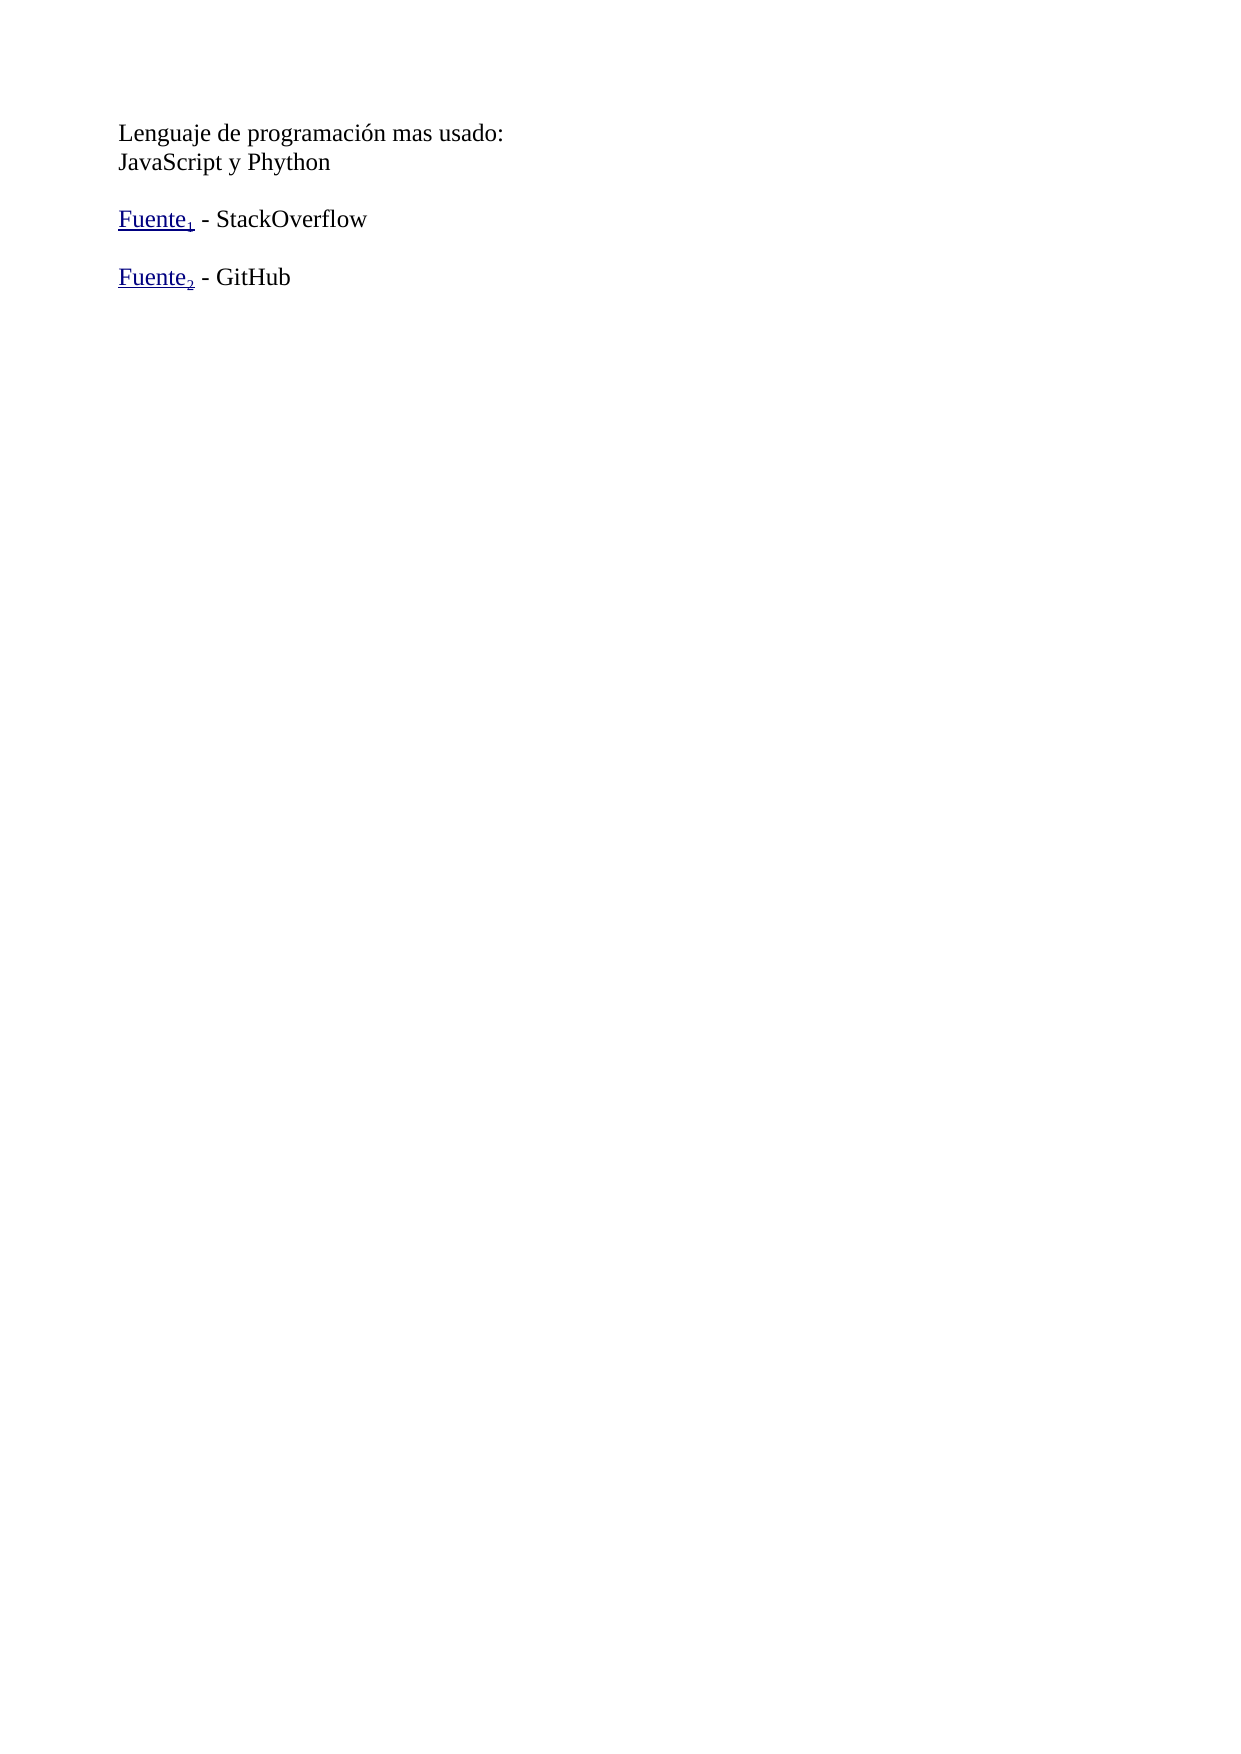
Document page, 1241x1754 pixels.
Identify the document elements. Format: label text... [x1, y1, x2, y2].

text Fuente₂ - GitHub [118, 262, 1122, 291]
text Lenguaje de programación mas usado: [118, 118, 1122, 147]
text Fuente₁ - StackOverflow [118, 204, 1122, 233]
text JavaScript y Phython [118, 147, 1122, 176]
